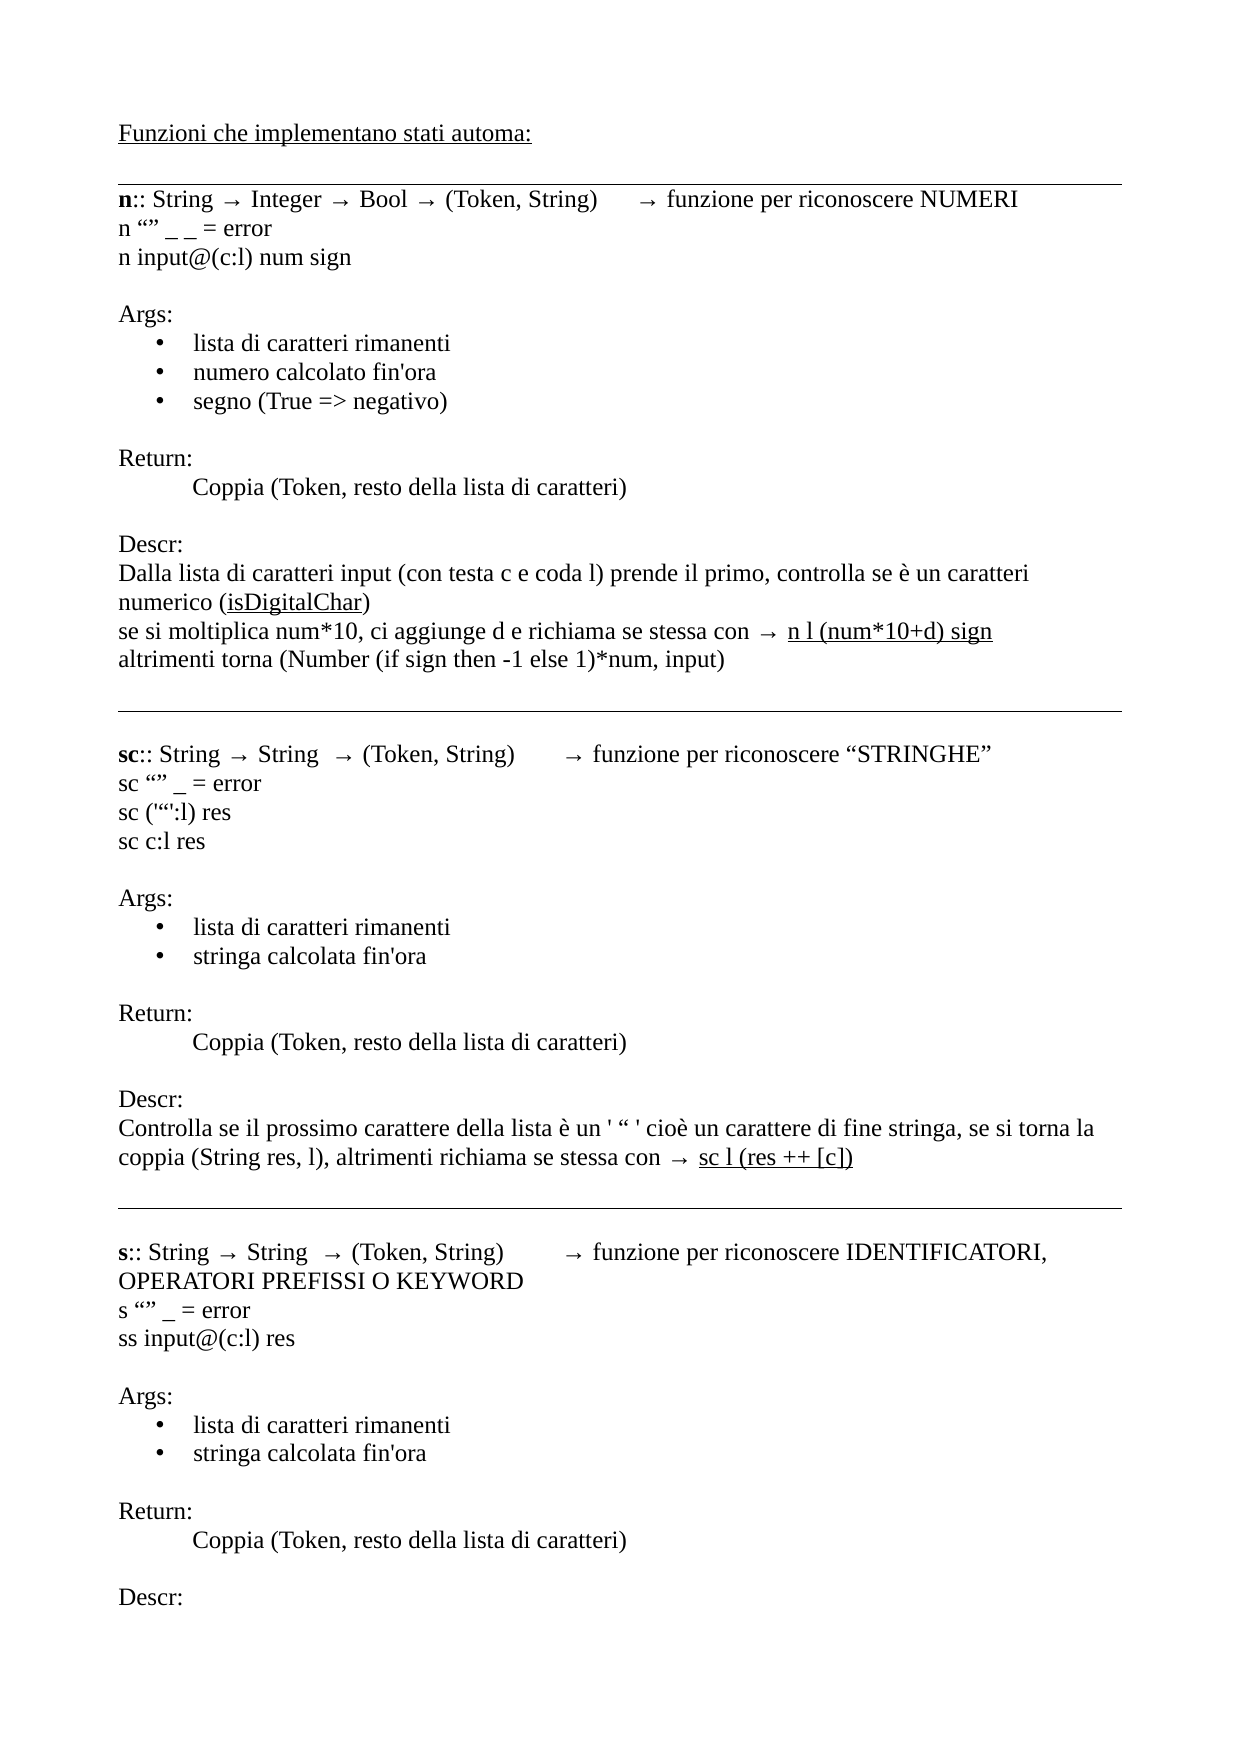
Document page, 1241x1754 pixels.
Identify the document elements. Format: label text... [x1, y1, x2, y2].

list lista di caratteri rimanenti [156, 328, 1122, 357]
text altrimenti torna (Number (if sign then -1 else 1)*num, input) [118, 644, 1122, 673]
text Return: [118, 998, 1122, 1027]
text Args: [118, 883, 1122, 912]
text n “” _ _ = error [118, 213, 1122, 242]
text Coppia (Token, resto della lista di caratteri) [192, 472, 1122, 501]
text sc c:l res [118, 826, 1122, 854]
list lista di caratteri rimanenti [156, 1410, 1122, 1438]
list segno (True => negativo) [156, 386, 1122, 414]
text Return: [118, 1496, 1122, 1525]
text Funzioni che implementano stati automa: [118, 118, 1122, 147]
text ss input@(c:l) res [118, 1323, 1122, 1352]
text sc:: String → String → (Token, String) → funzione per riconoscere “STRINGHE” [118, 739, 1122, 768]
text Return: [118, 443, 1122, 472]
text Args: [118, 1381, 1122, 1410]
text se si moltiplica num*10, ci aggiunge d e richiama se stessa con → n l (num*10+d) sign [118, 616, 1122, 644]
list stringa calcolata fin'ora [156, 941, 1122, 969]
text Descr: [118, 529, 1122, 558]
text Args: [118, 299, 1122, 328]
text Dalla lista di caratteri input (con testa c e coda l) prende il primo, controlla se è un caratteri numerico (isDigitalChar) [118, 558, 1122, 616]
text Controlla se il prossimo carattere della lista è un ' “ ' cioè un carattere di fine stringa, se si torna la coppia (String res, l), altrimenti richiama se stessa con → sc l (res ++ [c]) [118, 1113, 1122, 1171]
text Coppia (Token, resto della lista di caratteri) [192, 1525, 1122, 1553]
list lista di caratteri rimanenti [156, 912, 1122, 941]
text s:: String → String → (Token, String) → funzione per riconoscere IDENTIFICATORI, OPERATORI PREFISSI O KEYWORD [118, 1237, 1122, 1295]
text n input@(c:l) num sign [118, 242, 1122, 271]
text n:: String → Integer → Bool → (Token, String) → funzione per riconoscere NUMERI [118, 185, 1122, 213]
text sc ('“':l) res [118, 797, 1122, 826]
text Coppia (Token, resto della lista di caratteri) [192, 1027, 1122, 1056]
text sc “” _ = error [118, 768, 1122, 797]
text Descr: [118, 1582, 1122, 1611]
text s “” _ = error [118, 1295, 1122, 1323]
text Descr: [118, 1084, 1122, 1113]
list stringa calcolata fin'ora [156, 1438, 1122, 1467]
list numero calcolato fin'ora [156, 357, 1122, 386]
